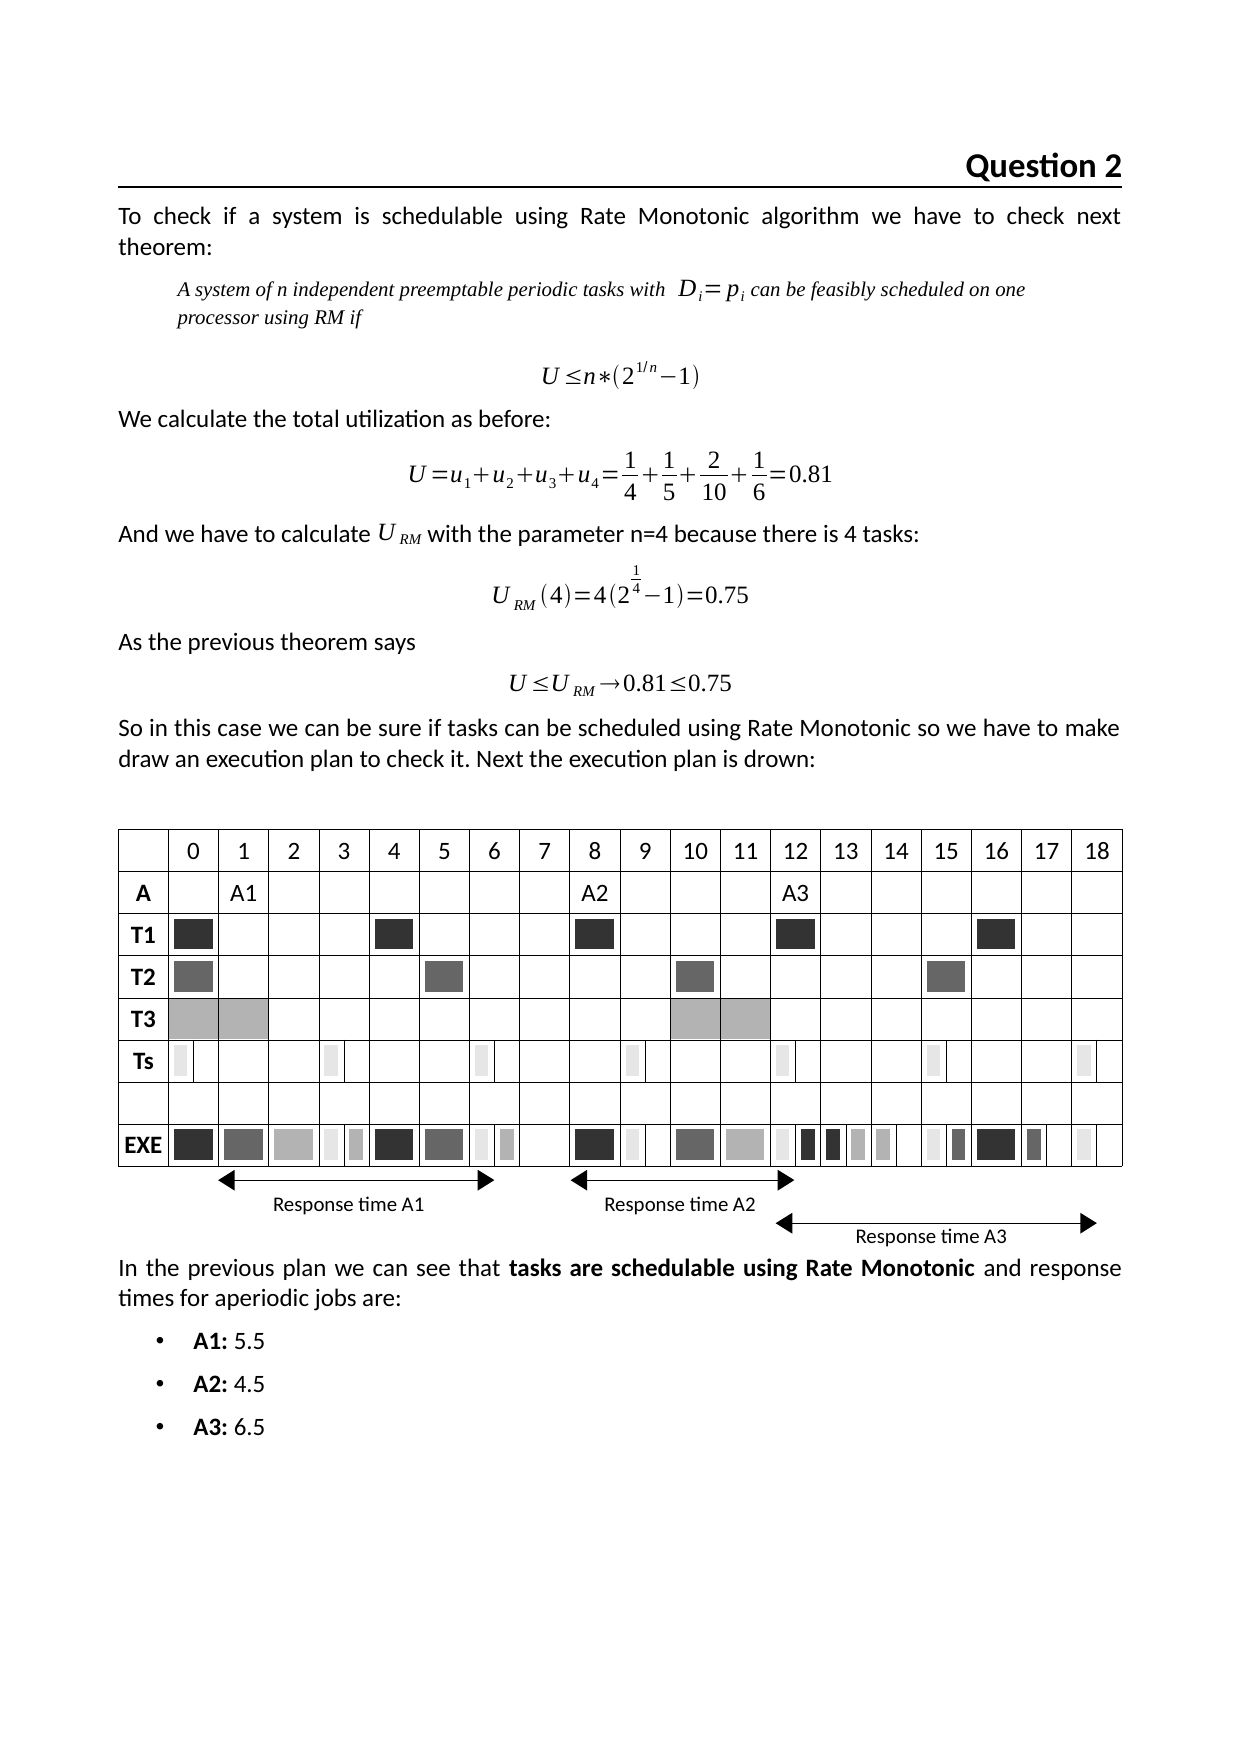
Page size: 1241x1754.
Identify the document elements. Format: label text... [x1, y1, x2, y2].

table_cell [470, 999, 519, 1039]
table_cell [345, 1125, 369, 1166]
table_cell [922, 999, 971, 1039]
table_header 6 [470, 830, 519, 871]
table_cell A2 [570, 872, 620, 913]
table_cell [269, 914, 319, 955]
table_cell [570, 1041, 620, 1082]
table_cell [872, 914, 921, 955]
table_cell [420, 872, 469, 913]
table_cell [570, 999, 620, 1039]
table_cell [721, 999, 770, 1039]
table_cell [470, 1041, 494, 1082]
table_cell [495, 1041, 519, 1082]
table_cell [570, 914, 620, 955]
table_cell [922, 1041, 946, 1082]
table_cell T1 [119, 914, 168, 955]
text So in this case we can be sure if tasks can be scheduled using Rate Monotonic so we have to make draw an execution plan to check it. Next the execution plan is drown: [118, 712, 1122, 773]
table_cell [1022, 872, 1071, 913]
table_cell [1097, 1041, 1122, 1082]
table_cell [169, 999, 218, 1039]
table_cell [872, 1083, 921, 1124]
table_cell [771, 914, 820, 955]
table_cell [621, 1083, 670, 1124]
table_cell [470, 872, 519, 913]
table_cell [119, 1083, 168, 1124]
table_cell [194, 1041, 218, 1082]
table_cell [420, 1125, 469, 1166]
table_cell [370, 956, 419, 997]
table_cell [320, 956, 369, 997]
table_cell [922, 1125, 946, 1166]
table_header 10 [671, 830, 720, 871]
table_cell [320, 1125, 344, 1166]
table_cell [721, 914, 770, 955]
table_cell [821, 1083, 871, 1124]
table_header 9 [621, 830, 670, 871]
table_cell [520, 914, 569, 955]
table_cell [1022, 999, 1071, 1039]
table_cell [872, 956, 921, 997]
table_cell [771, 1125, 795, 1166]
table_cell [671, 1125, 720, 1166]
table_cell [320, 999, 369, 1039]
table_cell [420, 914, 469, 955]
table_cell [520, 872, 569, 913]
table_cell [947, 1125, 971, 1166]
table_header 2 [269, 830, 319, 871]
table_cell [721, 872, 770, 913]
table_cell T2 [119, 956, 168, 997]
table_cell [169, 1041, 193, 1082]
table_cell [470, 1083, 519, 1124]
table_cell [370, 999, 419, 1039]
table_cell [1072, 956, 1122, 997]
table_cell [470, 956, 519, 997]
table_cell [972, 872, 1021, 913]
table_cell [947, 1041, 971, 1082]
table_header 4 [370, 830, 419, 871]
table_header 0 [169, 830, 218, 871]
table_cell [570, 1083, 620, 1124]
table_cell [1072, 914, 1122, 955]
table_cell [1022, 1125, 1046, 1166]
table_header 7 [520, 830, 569, 871]
table_cell [219, 1041, 268, 1082]
table_cell [872, 999, 921, 1039]
table_cell [897, 1125, 921, 1166]
table_cell [345, 1041, 369, 1082]
table_cell [420, 1083, 469, 1124]
table_cell [847, 1125, 871, 1166]
table_cell [169, 914, 218, 955]
table_cell [922, 1083, 971, 1124]
table_cell [922, 872, 971, 913]
table_header 18 [1072, 830, 1122, 871]
table_cell [621, 1125, 645, 1166]
table_cell [721, 956, 770, 997]
table_cell [420, 1041, 469, 1082]
list A2: 4.5 [156, 1368, 1122, 1399]
table_cell A1 [219, 872, 268, 913]
text A system of n independent preemptable periodic tasks with can be feasibly scheduled on one processor using RM if [177, 274, 1063, 329]
table_cell [771, 1041, 795, 1082]
list A1: 5.5 [156, 1325, 1122, 1356]
table_cell [370, 914, 419, 955]
table_cell [495, 1125, 519, 1166]
table_cell [320, 872, 369, 913]
table_cell [671, 1041, 720, 1082]
table_cell [1072, 872, 1122, 913]
table_header 17 [1022, 830, 1071, 871]
table_cell [671, 914, 720, 955]
table_header 1 [219, 830, 268, 871]
table_cell A [119, 872, 168, 913]
table_header [119, 830, 168, 871]
table_cell [671, 999, 720, 1039]
text In the previous plan we can see that tasks are schedulable using Rate Monotonic and response times for aperiodic jobs are: [118, 1252, 1122, 1313]
table_header 15 [922, 830, 971, 871]
table_cell [219, 999, 268, 1039]
table_cell [169, 1125, 218, 1166]
table_cell [972, 956, 1021, 997]
table_cell [370, 1083, 419, 1124]
table_cell [269, 1125, 319, 1166]
table_cell [320, 1083, 369, 1124]
text We calculate the total utilization as before: [118, 403, 1122, 434]
table_cell Ts [119, 1041, 168, 1082]
table_cell [320, 1041, 344, 1082]
table_cell A3 [771, 872, 820, 913]
table_cell [972, 1083, 1021, 1124]
text As the previous theorem says [118, 626, 1122, 656]
table_cell [269, 872, 319, 913]
table_cell [972, 999, 1021, 1039]
table_cell [1022, 1083, 1071, 1124]
table_cell [1072, 1083, 1122, 1124]
table_cell [621, 999, 670, 1039]
table_cell [621, 1041, 645, 1082]
table_cell [771, 956, 820, 997]
table_cell [520, 956, 569, 997]
table_cell [269, 1083, 319, 1124]
table_cell [219, 914, 268, 955]
table_cell [570, 1125, 620, 1166]
table_cell [922, 956, 971, 997]
table_cell [821, 1041, 871, 1082]
table_cell [570, 956, 620, 997]
table_cell [671, 1083, 720, 1124]
table_cell T3 [119, 999, 168, 1039]
table_cell [370, 1125, 419, 1166]
text To check if a system is schedulable using Rate Monotonic algorithm we have to check next theorem: [118, 200, 1122, 261]
table_cell [520, 1125, 569, 1166]
table_cell [1022, 914, 1071, 955]
table_header 14 [872, 830, 921, 871]
table_cell [771, 999, 820, 1039]
table_cell [269, 1041, 319, 1082]
table_cell [1047, 1125, 1071, 1166]
table_cell [972, 1125, 1021, 1166]
table_cell [872, 1041, 921, 1082]
table_cell [520, 999, 569, 1039]
table_cell [169, 956, 218, 997]
table_cell [671, 956, 720, 997]
table_cell [1072, 1125, 1096, 1166]
table_cell [972, 1041, 1021, 1082]
table_cell [821, 914, 871, 955]
table_cell [646, 1041, 670, 1082]
table_cell [1022, 1041, 1071, 1082]
table_cell [269, 999, 319, 1039]
table_cell [169, 1083, 218, 1124]
table_cell [420, 999, 469, 1039]
table_cell [219, 956, 268, 997]
table_cell [1022, 956, 1071, 997]
table_cell [520, 1083, 569, 1124]
table_cell [621, 872, 670, 913]
table_cell [1072, 1041, 1096, 1082]
table_cell [796, 1041, 820, 1082]
table_header 13 [821, 830, 871, 871]
text And we have to calculatewith the parameter n=4 because there is 4 tasks: [118, 518, 1122, 549]
table_cell [470, 1125, 494, 1166]
table_cell [972, 914, 1021, 955]
table_cell [872, 872, 921, 913]
table_cell [621, 914, 670, 955]
table_header 5 [420, 830, 469, 871]
table_header 12 [771, 830, 820, 871]
table_cell [169, 872, 218, 913]
table_cell [721, 1041, 770, 1082]
table_cell [771, 1083, 820, 1124]
table_cell [420, 956, 469, 997]
table_cell [821, 1125, 846, 1166]
table_cell [821, 956, 871, 997]
table_cell [219, 1083, 268, 1124]
table_cell [821, 999, 871, 1039]
table_cell [470, 914, 519, 955]
table_header 3 [320, 830, 369, 871]
table_cell [370, 1041, 419, 1082]
table_cell [621, 956, 670, 997]
table_cell [721, 1125, 770, 1166]
table_cell [922, 914, 971, 955]
table_header 16 [972, 830, 1021, 871]
list A3: 6.5 [156, 1411, 1122, 1442]
subtitle Question 2 [118, 143, 1122, 186]
table_cell EXE [119, 1125, 168, 1166]
table_cell [1072, 999, 1122, 1039]
table_cell [872, 1125, 896, 1166]
table_cell [821, 872, 871, 913]
table_cell [646, 1125, 670, 1166]
table_header 11 [721, 830, 770, 871]
table_cell [219, 1125, 268, 1166]
table_cell [721, 1083, 770, 1124]
table_cell [269, 956, 319, 997]
table_cell [1097, 1125, 1122, 1166]
table_cell [796, 1125, 820, 1166]
table_cell [671, 872, 720, 913]
table_cell [520, 1041, 569, 1082]
table_cell [370, 872, 419, 913]
table_header 8 [570, 830, 620, 871]
table_cell [320, 914, 369, 955]
